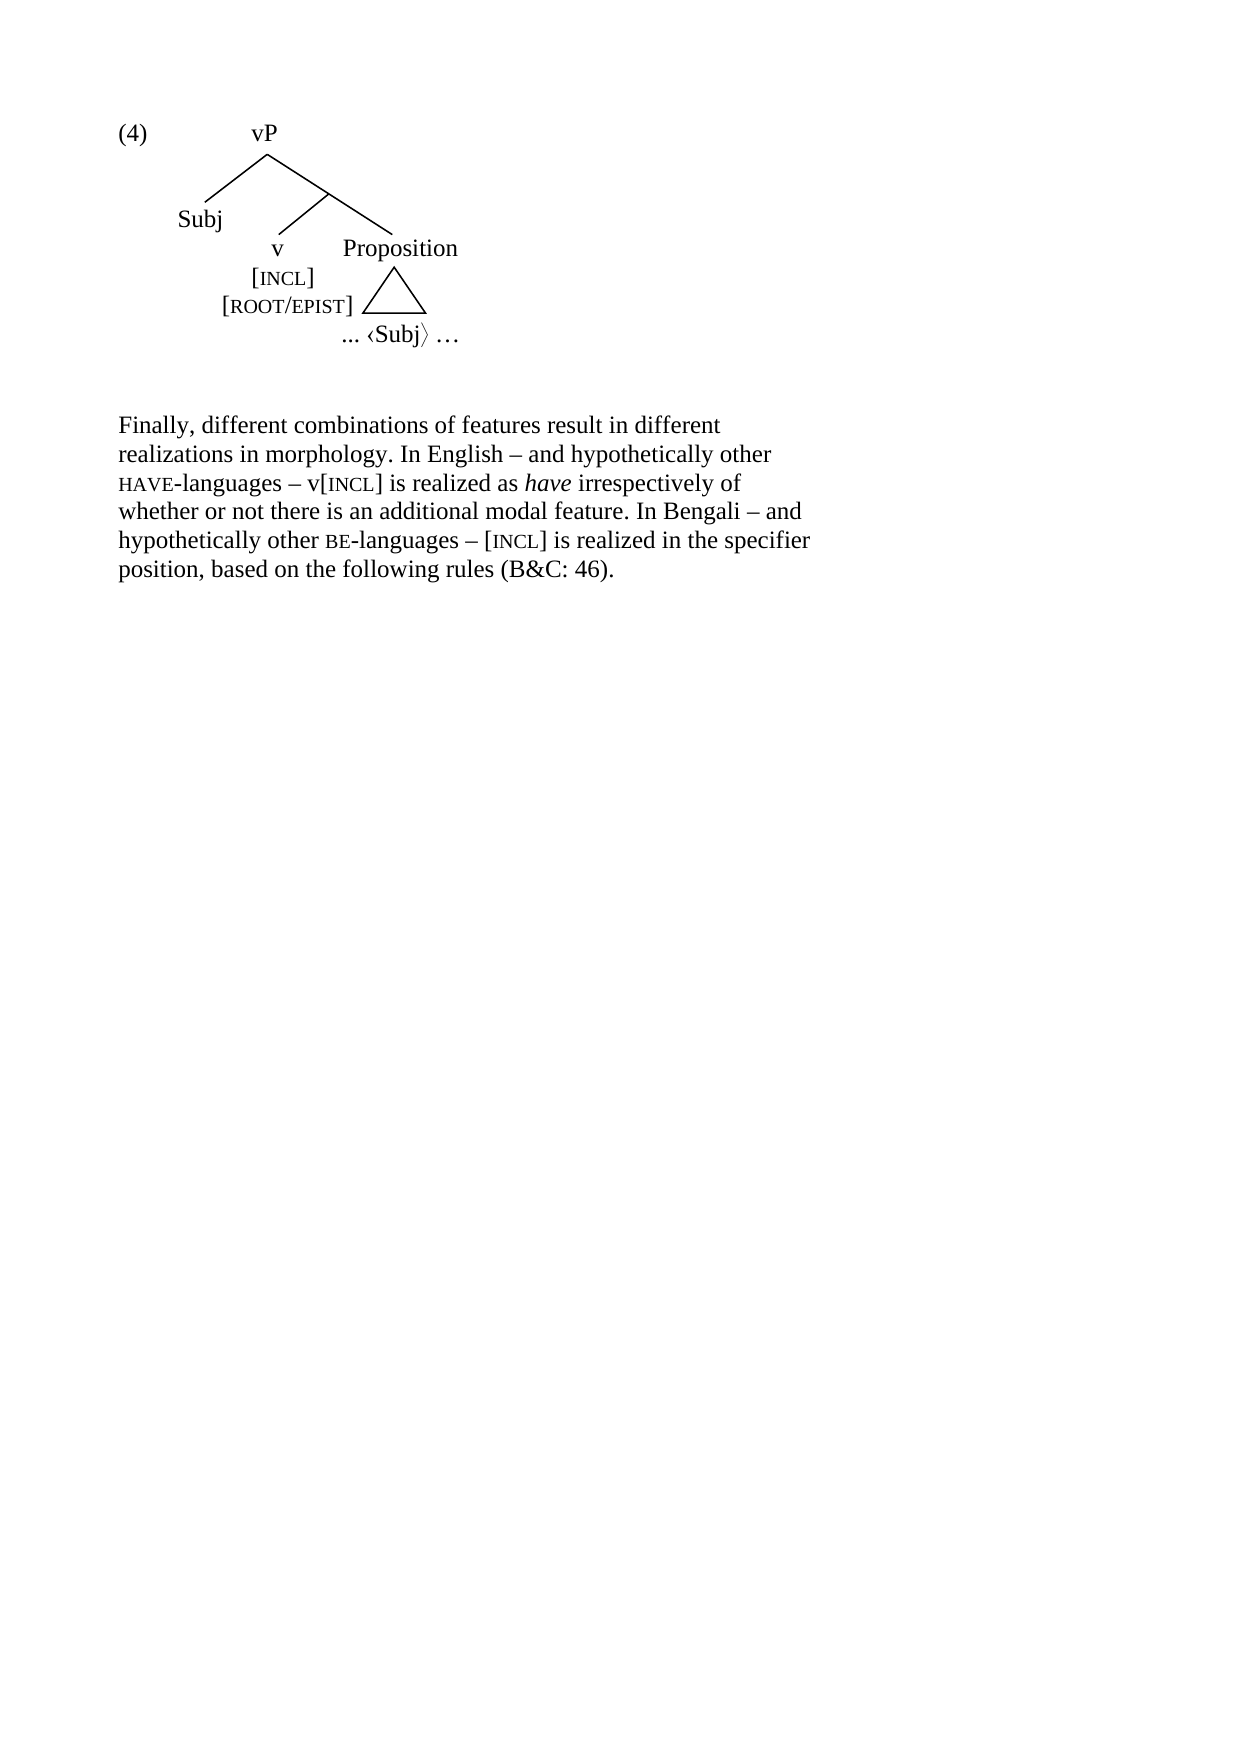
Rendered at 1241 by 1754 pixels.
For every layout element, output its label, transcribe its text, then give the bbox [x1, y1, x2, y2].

text Subj [118, 204, 313, 233]
text [348, 204, 827, 233]
text [root/epist] [118, 291, 827, 319]
text Finally, different combinations of features result in different realizations in morphology. In English – and hypothetically other have-languages – v[incl] is realized as have irrespectively of whether or not there is an additional modal feature. In Bengali – and hypothetically other be-languages – [incl] is realized in the specifier position, based on the following rules (B&C: 46). [118, 410, 827, 583]
text ... Subj … [118, 319, 827, 348]
text [284, 204, 386, 233]
text v Proposition [118, 233, 827, 262]
text [incl] [118, 262, 827, 291]
text (4) vP [118, 118, 827, 147]
